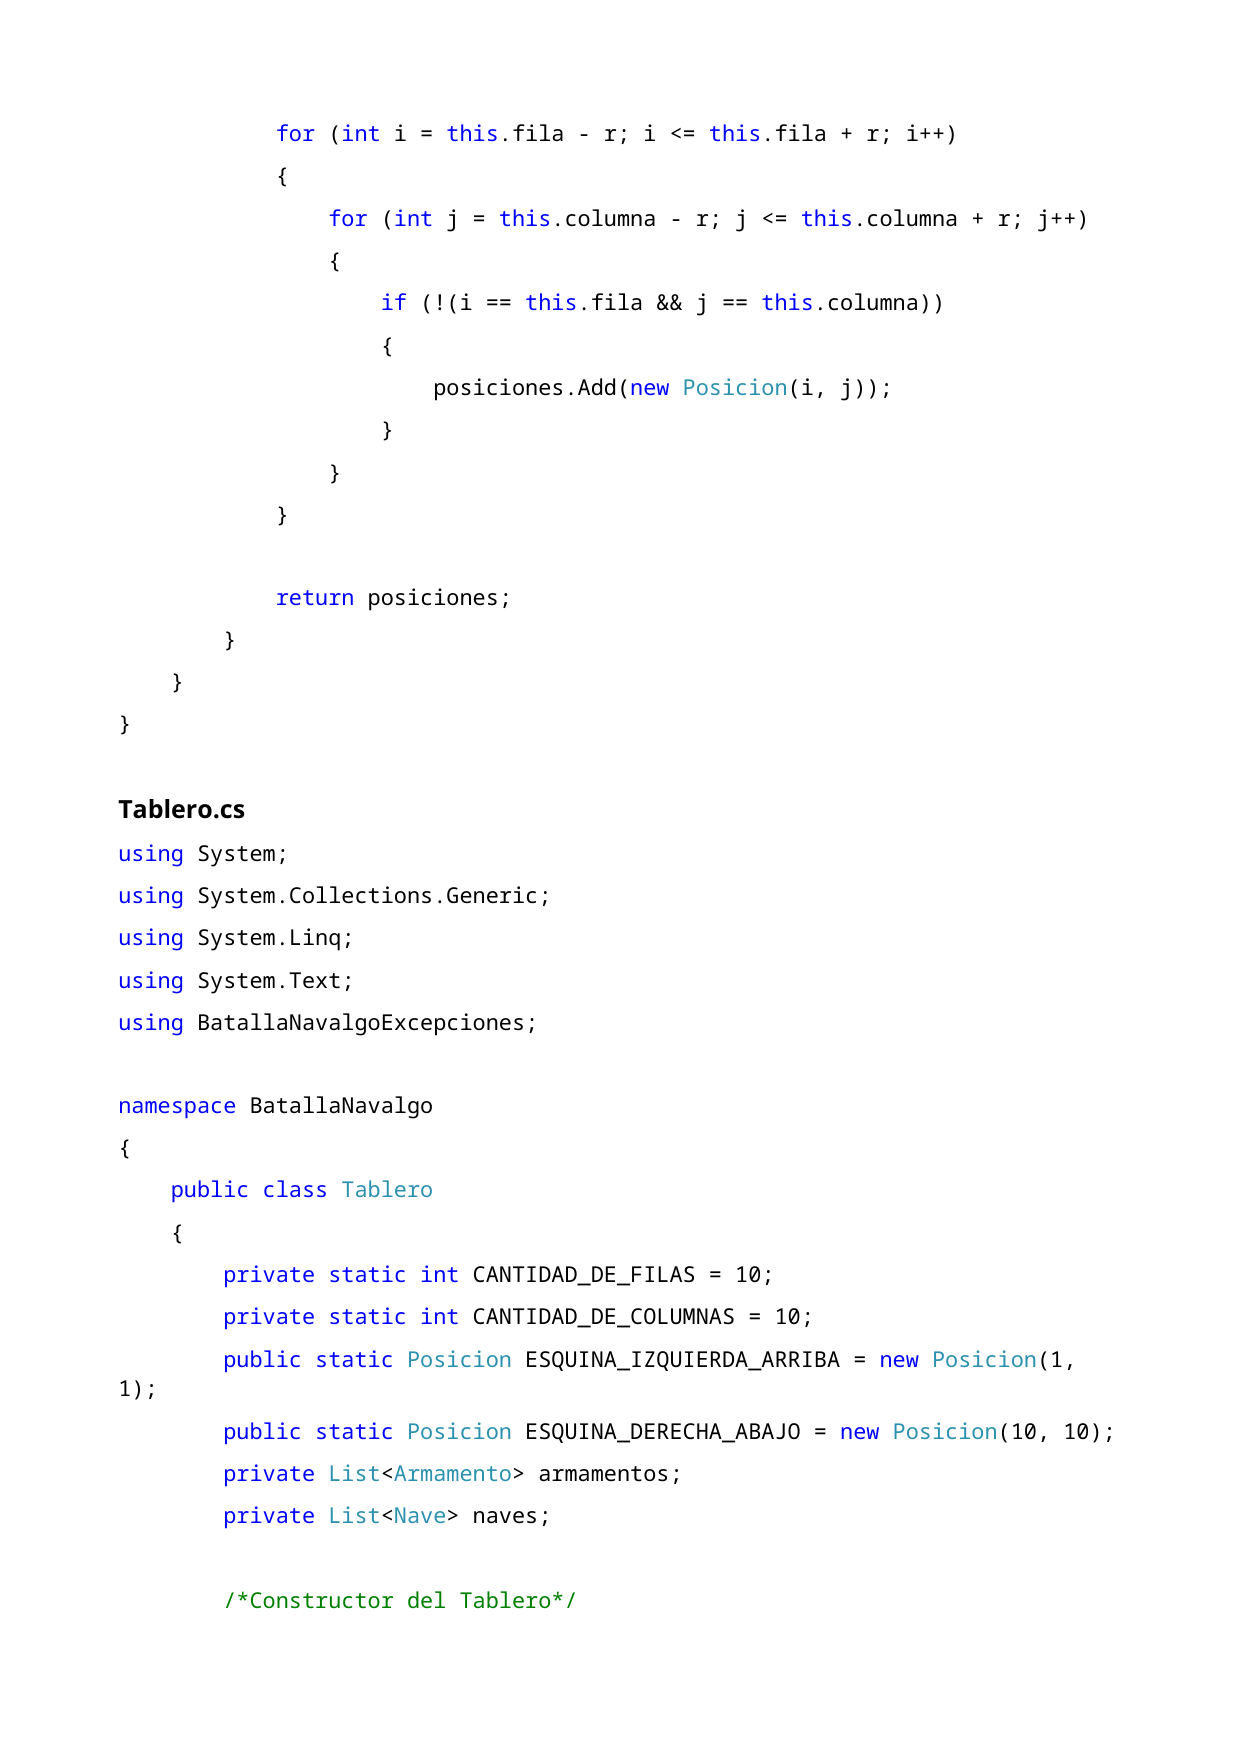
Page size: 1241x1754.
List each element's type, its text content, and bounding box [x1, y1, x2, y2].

text { [118, 329, 1122, 359]
text public static Posicion ESQUINA_DERECHA_ABAJO = new Posicion(10, 10); [118, 1416, 1122, 1445]
text private static int CANTIDAD_DE_COLUMNAS = 10; [118, 1301, 1122, 1331]
text private List<Nave> naves; [118, 1500, 1122, 1530]
text Tablero.cs [118, 791, 1122, 825]
text using BatallaNavalgoExcepciones; [118, 1007, 1122, 1037]
text public class Tablero [118, 1174, 1122, 1204]
text } [118, 456, 1122, 486]
text } [118, 624, 1122, 654]
text } [118, 666, 1122, 696]
text return posiciones; [118, 582, 1122, 611]
text } [118, 708, 1122, 738]
text for (int i = this.fila - r; i <= this.fila + r; i++) [118, 118, 1122, 148]
text using System.Collections.Generic; [118, 880, 1122, 910]
text } [118, 414, 1122, 444]
text public static Posicion ESQUINA_IZQUIERDA_ARRIBA = new Posicion(1, 1); [118, 1343, 1122, 1403]
text for (int j = this.columna - r; j <= this.columna + r; j++) [118, 203, 1122, 232]
text { [118, 160, 1122, 190]
text private static int CANTIDAD_DE_FILAS = 10; [118, 1259, 1122, 1289]
text namespace BatallaNavalgo [118, 1090, 1122, 1119]
text using System; [118, 838, 1122, 868]
text { [118, 1132, 1122, 1162]
text posiciones.Add(new Posicion(i, j)); [118, 372, 1122, 402]
text private List<Armamento> armamentos; [118, 1458, 1122, 1488]
text /*Constructor del Tablero*/ [118, 1585, 1122, 1614]
text } [118, 499, 1122, 528]
text { [118, 1217, 1122, 1246]
text { [118, 245, 1122, 275]
text using System.Text; [118, 965, 1122, 994]
text using System.Linq; [118, 922, 1122, 952]
text if (!(i == this.fila && j == this.columna)) [118, 287, 1122, 317]
